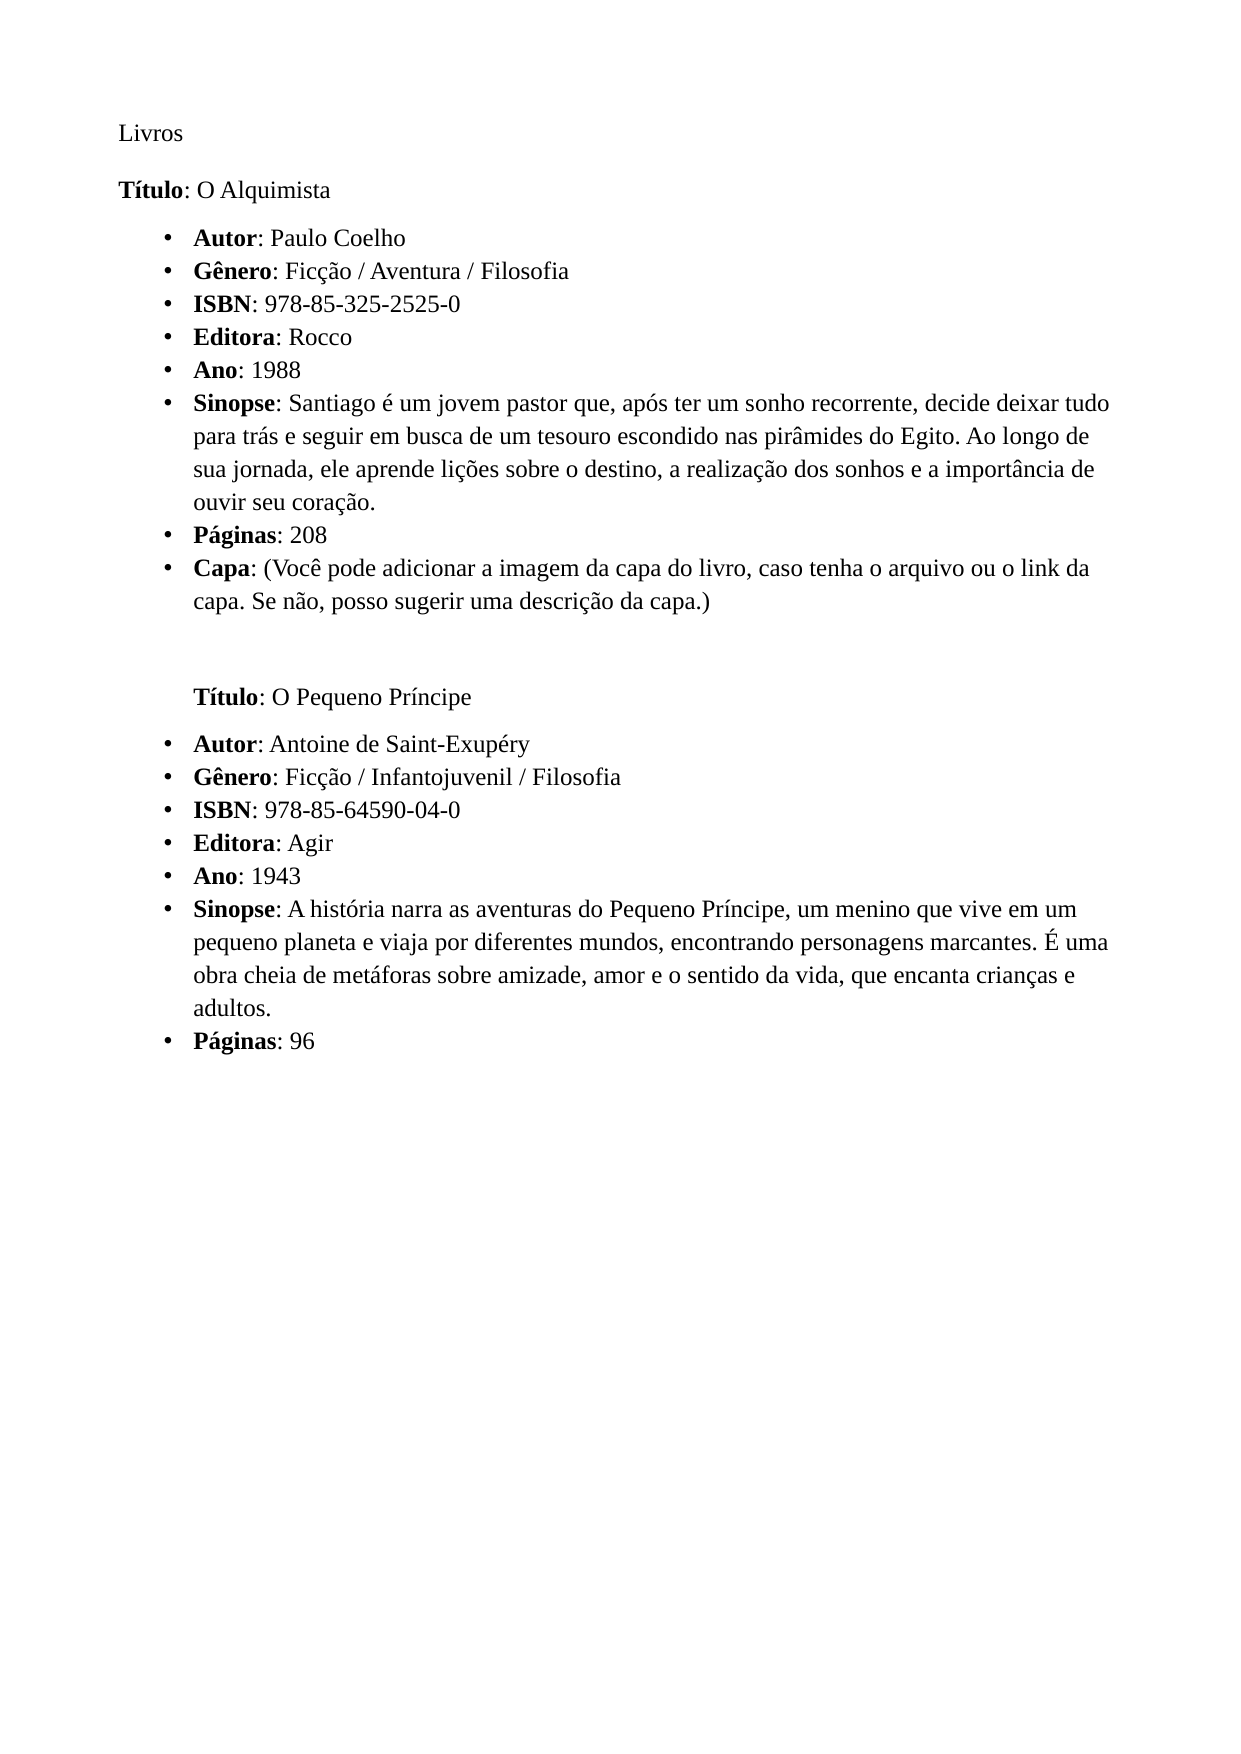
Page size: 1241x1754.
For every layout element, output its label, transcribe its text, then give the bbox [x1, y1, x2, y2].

text Título: O Alquimista [118, 176, 1122, 204]
list Sinopse: A história narra as aventuras do Pequeno Príncipe, um menino que vive em um pequeno planeta e viaja por diferentes mundos, encontrando personagens marcantes. É uma obra cheia de metáforas sobre amizade, amor e o sentido da vida, que encanta crianças e adultos. [164, 894, 1122, 1022]
list Editora: Rocco [164, 322, 1122, 351]
list Páginas: 208 [164, 520, 1122, 549]
list Gênero: Ficção / Aventura / Filosofia [164, 256, 1122, 285]
list Autor: Paulo Coelho [164, 223, 1122, 252]
list Ano: 1988 [164, 355, 1122, 384]
list ISBN: 978-85-325-2525-0 [164, 289, 1122, 318]
list ISBN: 978-85-64590-04-0 [164, 795, 1122, 824]
list Ano: 1943 [164, 861, 1122, 890]
list Editora: Agir [164, 828, 1122, 857]
list Gênero: Ficção / Infantojuvenil / Filosofia [164, 762, 1122, 791]
list Autor: Antoine de Saint-Exupéry [164, 729, 1122, 758]
list Capa: (Você pode adicionar a imagem da capa do livro, caso tenha o arquivo ou o link da capa. Se não, posso sugerir uma descrição da capa.) [164, 553, 1122, 615]
list Sinopse: Santiago é um jovem pastor que, após ter um sonho recorrente, decide deixar tudo para trás e seguir em busca de um tesouro escondido nas pirâmides do Egito. Ao longo de sua jornada, ele aprende lições sobre o destino, a realização dos sonhos e a importância de ouvir seu coração. [164, 388, 1122, 516]
list Título: O Pequeno Príncipe [164, 682, 1122, 710]
text Livros [118, 118, 1122, 147]
list Páginas: 96 [164, 1026, 1122, 1055]
